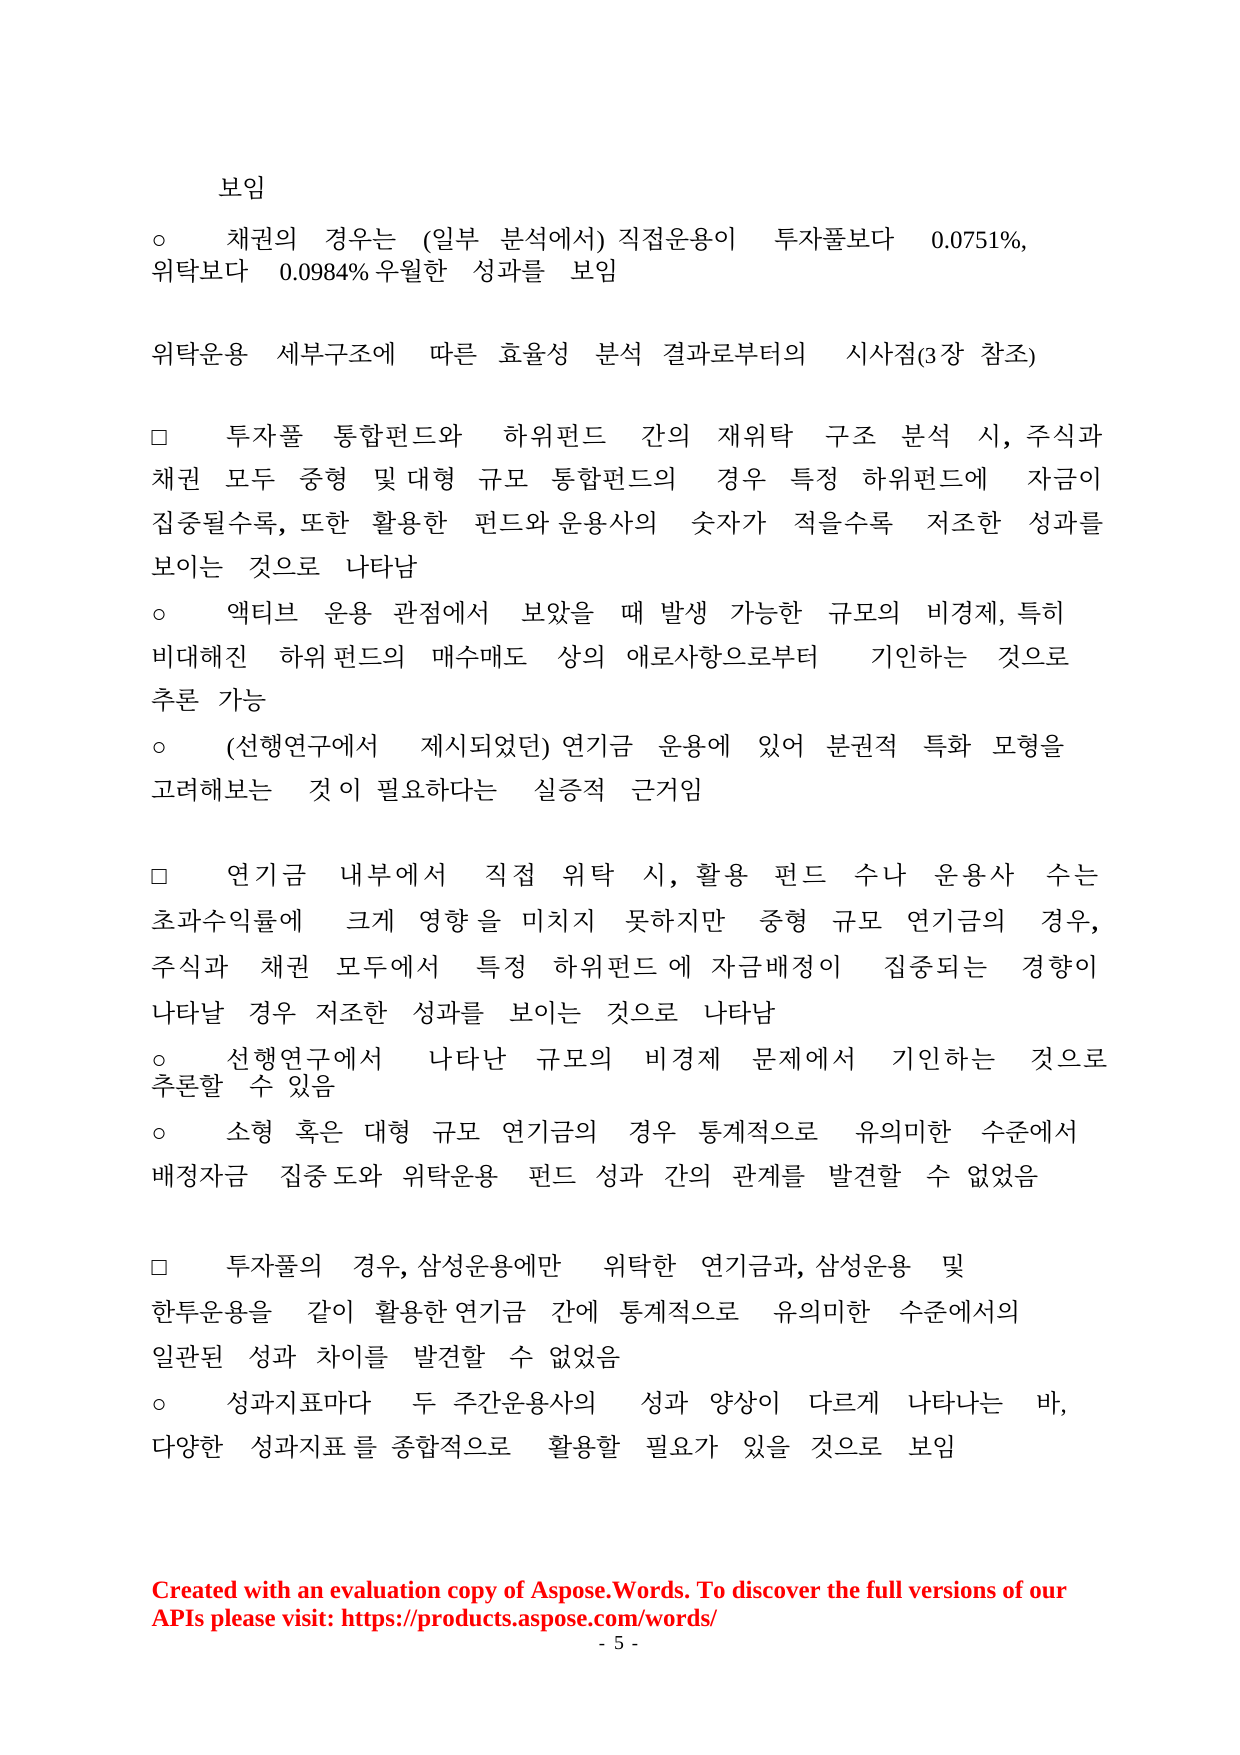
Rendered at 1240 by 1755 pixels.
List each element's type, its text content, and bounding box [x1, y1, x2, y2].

list 채권의 경우는 (일부 분석에서) 직접운용이 투자풀보다 0.0751%, 위탁보다 0.0984% 우월한 성과를 보임 [151, 221, 1092, 286]
list 선행연구에서 나타난 규모의 비경제 문제에서 기인하는 것으로 추론할 수 있음 [1088, 1046, 1108, 1101]
list 투자풀의 경우, 삼성운용에만 위탁한 연기금과, 삼성운용 및 한투운용을 같이 활용한 연기금 간에 통계적으로 유의미한 수준에서의 일관된 성과 차이를 발견할 수 없었음 [151, 1235, 1085, 1372]
list 소형 혹은 대형 규모 연기금의 경우 통계적으로 유의미한 수준에서 배정자금 집중 도와 위탁운용 펀드 성과 간의 관계를 발견할 수 없었음 [151, 1103, 1103, 1191]
list 성과지표마다 두 주간운용사의 성과 양상이 다르게 나타나는 바, 다양한 성과지표 를 종합적으로 활용할 필요가 있을 것으로 보임 [151, 1374, 1088, 1462]
text 위탁운용 세부구조에 따른 효율성 분석 결과로부터의 시사점(3장 참조) [151, 341, 1108, 369]
list 액티브 운용 관점에서 보았을 때 발생 가능한 규모의 비경제, 특히 비대해진 하위 펀드의 매수매도 상의 애로사항으로부터 기인하는 것으로 추론 가능 [151, 584, 1088, 644]
list 투자풀 통합펀드와 하위펀드 간의 재위탁 구조 분석 시, 주식과 채권 모두 중형 및 대형 규모 통합펀드의 경우 특정 하위펀드에 자금이 집중될수록, 또한 활용한 펀드와 운용사의 숫자가 적을수록 저조한 성과를 보이는 것으로 나타남 [151, 407, 1104, 582]
